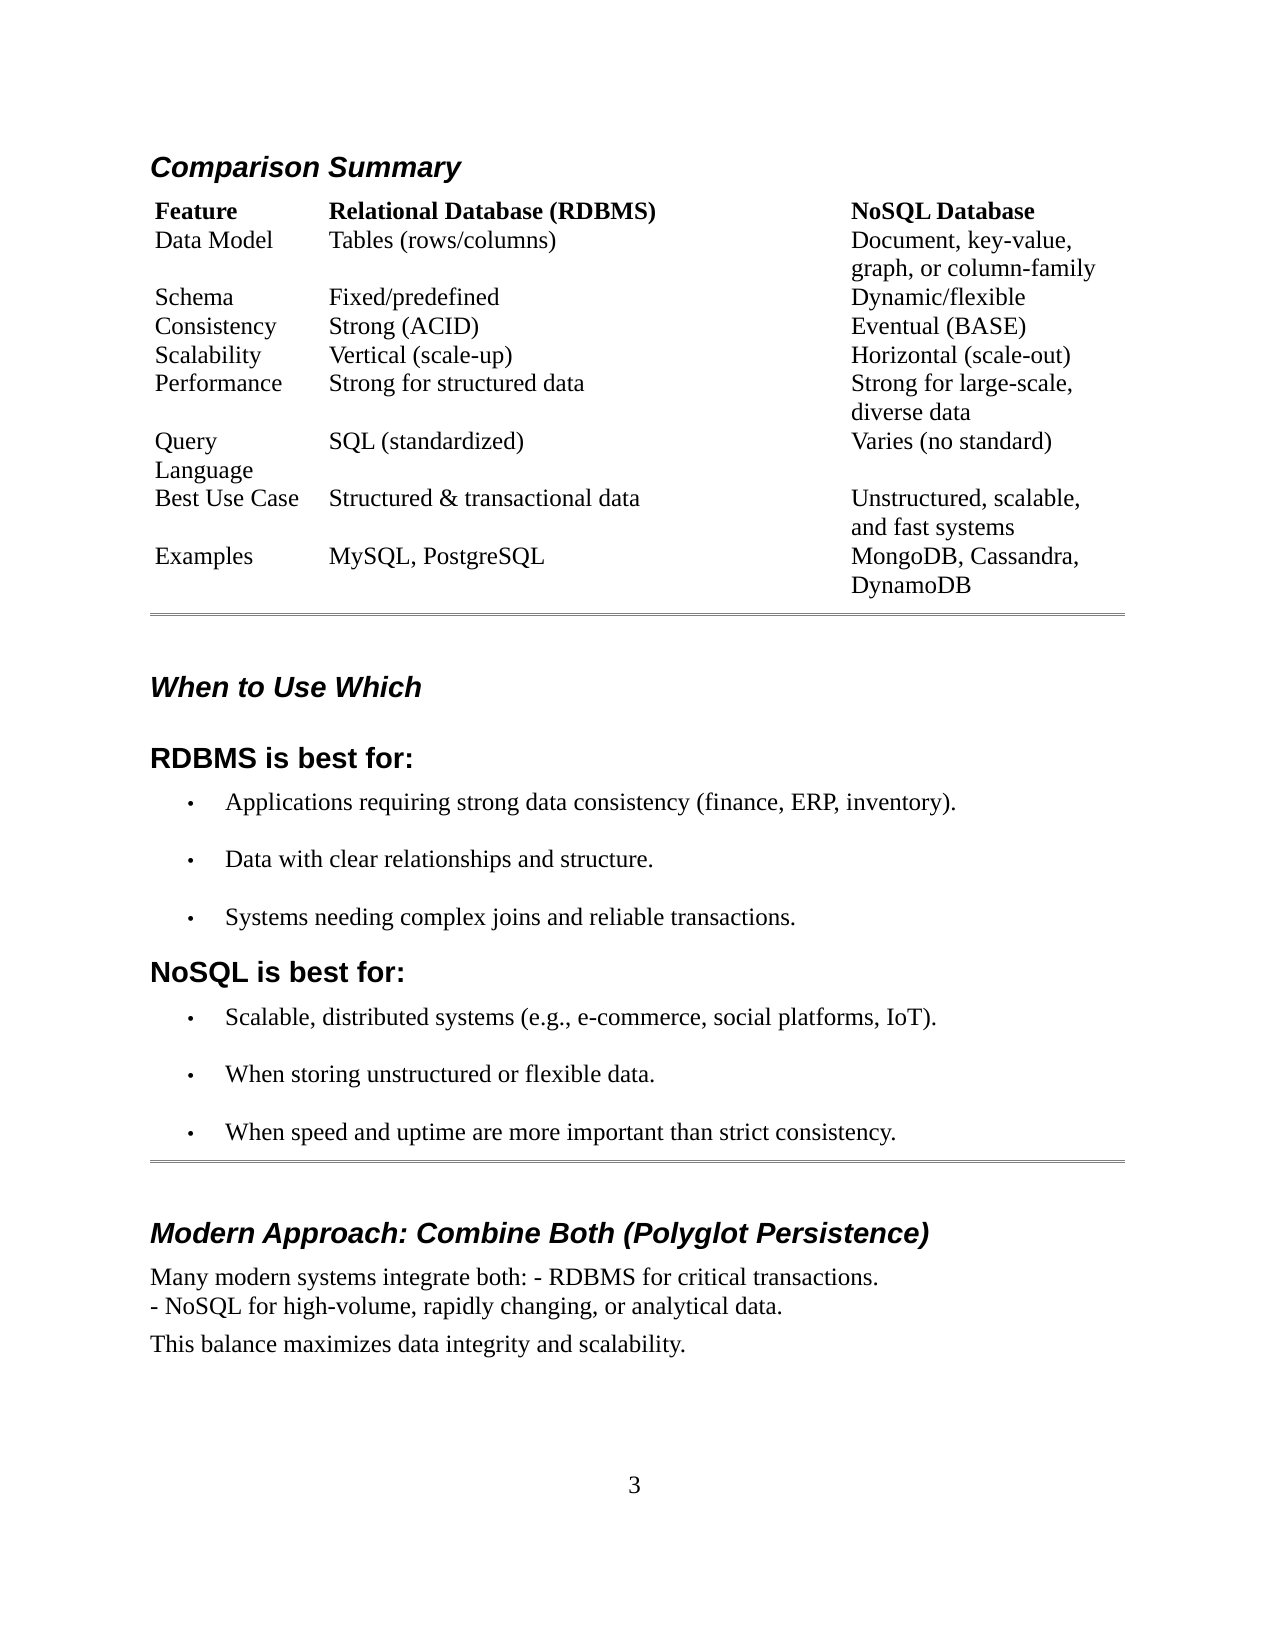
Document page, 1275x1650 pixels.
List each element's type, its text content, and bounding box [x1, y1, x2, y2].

subtitle NoSQL is best for: [150, 956, 1125, 989]
table_cell Structured & transactional data [324, 484, 846, 541]
text Many modern systems integrate both: - RDBMS for critical transactions. - NoSQL for high-volume, rapidly changing, or analytical data. [150, 1262, 1125, 1320]
table_cell Tables (rows/columns) [324, 225, 846, 282]
table_cell Varies (no standard) [846, 426, 1125, 483]
table_cell Strong for structured data [324, 369, 846, 426]
table_cell Strong (ACID) [324, 311, 846, 340]
table_cell Best Use Case [150, 484, 324, 541]
table_cell Document, key-value, graph, or column-family [846, 225, 1125, 282]
table_cell MySQL, PostgreSQL [324, 541, 846, 598]
subtitle Comparison Summary [150, 150, 1125, 183]
table_cell Horizontal (scale-out) [846, 340, 1125, 368]
table_cell Dynamic/flexible [846, 282, 1125, 311]
list Scalable, distributed systems (e.g., e-commerce, social platforms, IoT). [187, 1002, 1125, 1059]
table_cell Fixed/predefined [324, 282, 846, 311]
table_cell MongoDB, Cassandra, DynamoDB [846, 541, 1125, 598]
table_cell Examples [150, 541, 324, 598]
table_cell Scalability [150, 340, 324, 368]
table_cell Strong for large-scale, diverse data [846, 369, 1125, 426]
table_cell Schema [150, 282, 324, 311]
table_cell Data Model [150, 225, 324, 282]
subtitle Modern Approach: Combine Both (Polyglot Persistence) [150, 1216, 1125, 1250]
list Systems needing complex joins and reliable transactions. [187, 902, 1125, 931]
table_cell Vertical (scale-up) [324, 340, 846, 368]
subtitle When to Use Which [150, 670, 1125, 703]
table_cell Consistency [150, 311, 324, 340]
table_cell Unstructured, scalable, and fast systems [846, 484, 1125, 541]
list Applications requiring strong data consistency (finance, ERP, inventory). [187, 787, 1125, 844]
list Data with clear relationships and structure. [187, 844, 1125, 902]
table_cell SQL (standardized) [324, 426, 846, 483]
table_header Relational Database (RDBMS) [324, 196, 846, 225]
table_header NoSQL Database [846, 196, 1125, 225]
subtitle RDBMS is best for: [150, 741, 1125, 774]
list When storing unstructured or flexible data. [187, 1059, 1125, 1117]
table_cell Performance [150, 369, 324, 426]
text This balance maximizes data integrity and scalability. [150, 1329, 1125, 1358]
table_cell Query Language [150, 426, 324, 483]
table_header Feature [150, 196, 324, 225]
table_cell Eventual (BASE) [846, 311, 1125, 340]
list When speed and uptime are more important than strict consistency. [187, 1117, 1125, 1145]
